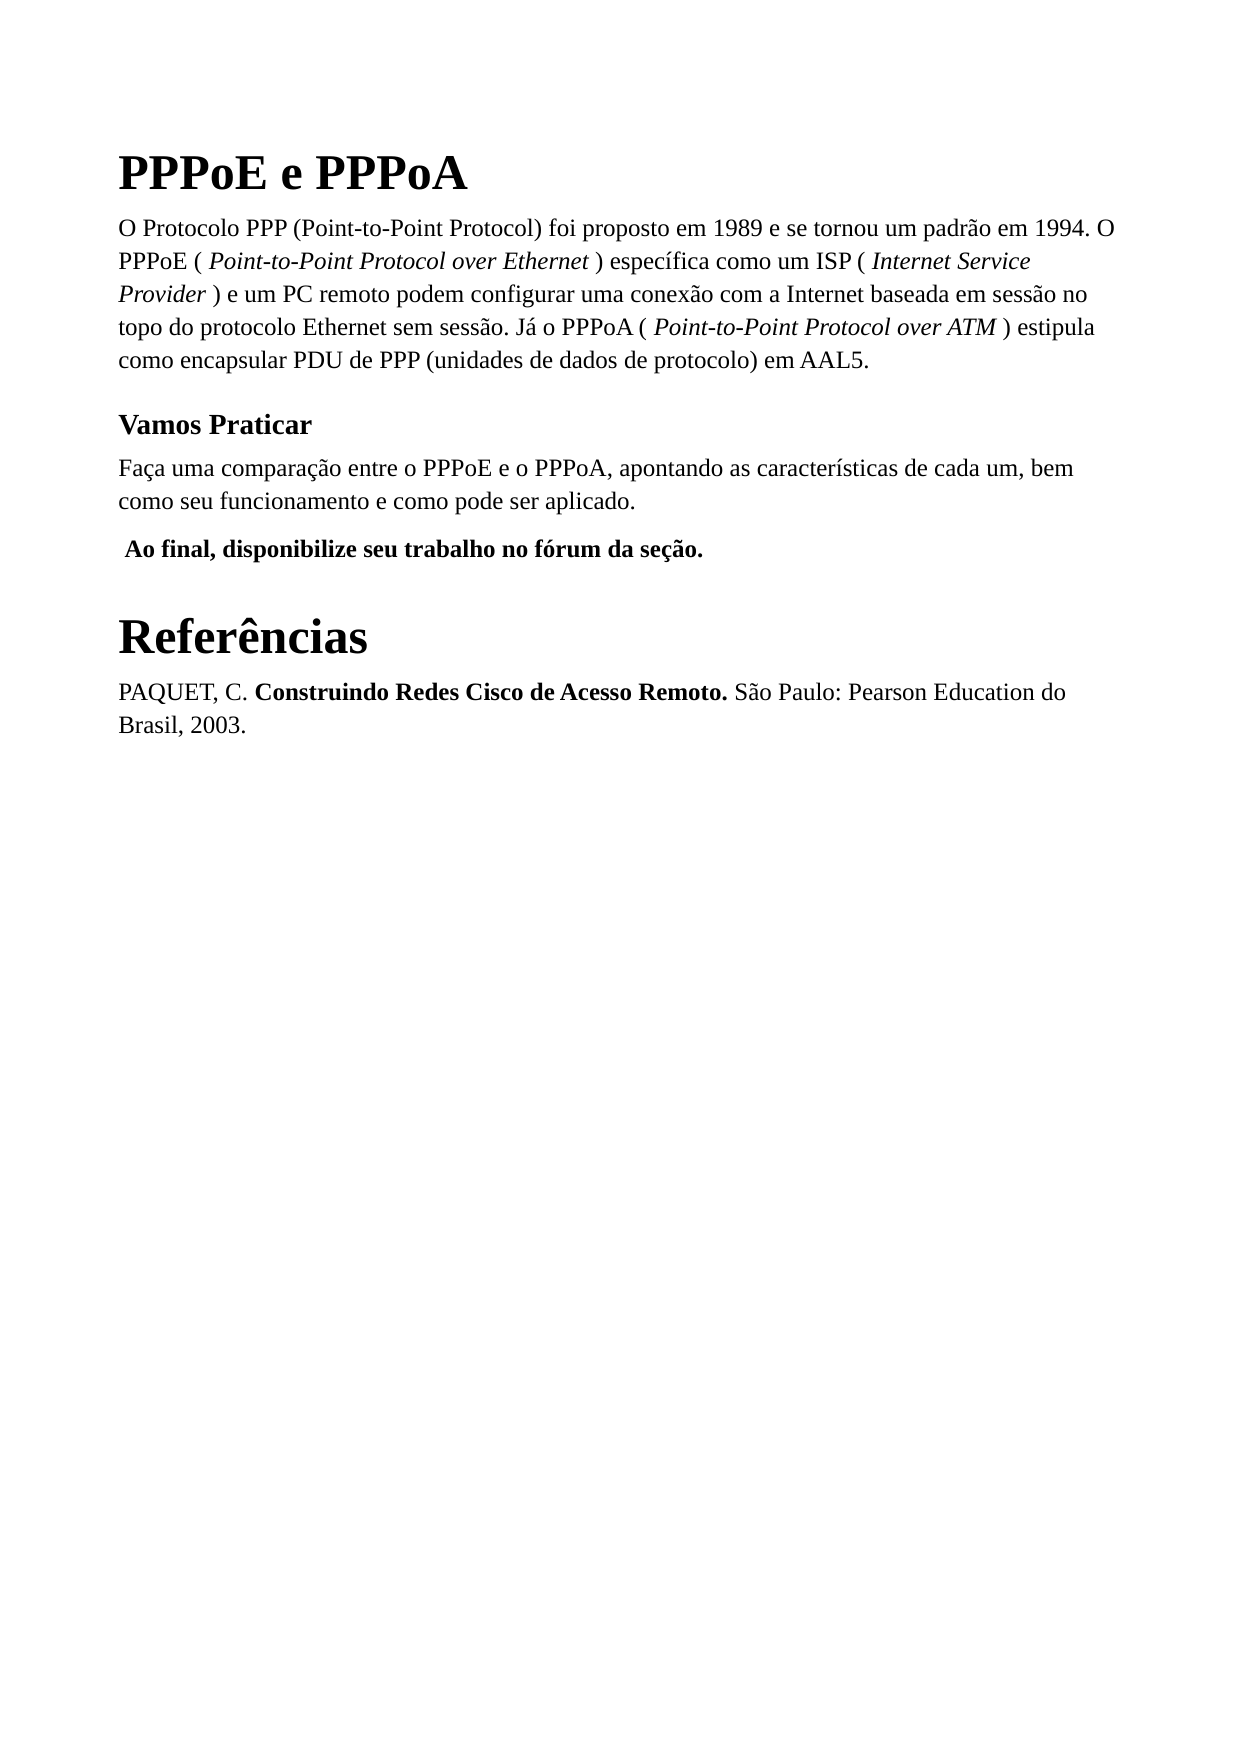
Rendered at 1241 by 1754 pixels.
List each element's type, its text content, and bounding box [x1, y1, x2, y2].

subtitle Vamos Praticar [118, 407, 1122, 441]
text Faça uma comparação entre o PPPoE e o PPPoA, apontando as características de cada um, bem como seu funcionamento e como pode ser aplicado. [118, 453, 1122, 515]
subtitle Referências [118, 607, 1122, 664]
subtitle PPPoE e PPPoA [118, 143, 1122, 201]
text ‍ Ao final, disponibilize seu trabalho no fórum da seção. [118, 534, 1122, 563]
text PAQUET, C. Construindo Redes Cisco de Acesso Remoto. São Paulo: Pearson Education do Brasil, 2003. [118, 677, 1122, 738]
text O Protocolo PPP (Point-to-Point Protocol) foi proposto em 1989 e se tornou um padrão em 1994. O PPPoE ( Point-to-Point Protocol over Ethernet ) específica como um ISP ( Internet Service Provider ) e um PC remoto podem configurar uma conexão com a Internet baseada em sessão no topo do protocolo Ethernet sem sessão. Já o PPPoA ( Point-to-Point Protocol over ATM ) estipula como encapsular PDU de PPP (unidades de dados de protocolo) em AAL5. [118, 213, 1122, 374]
